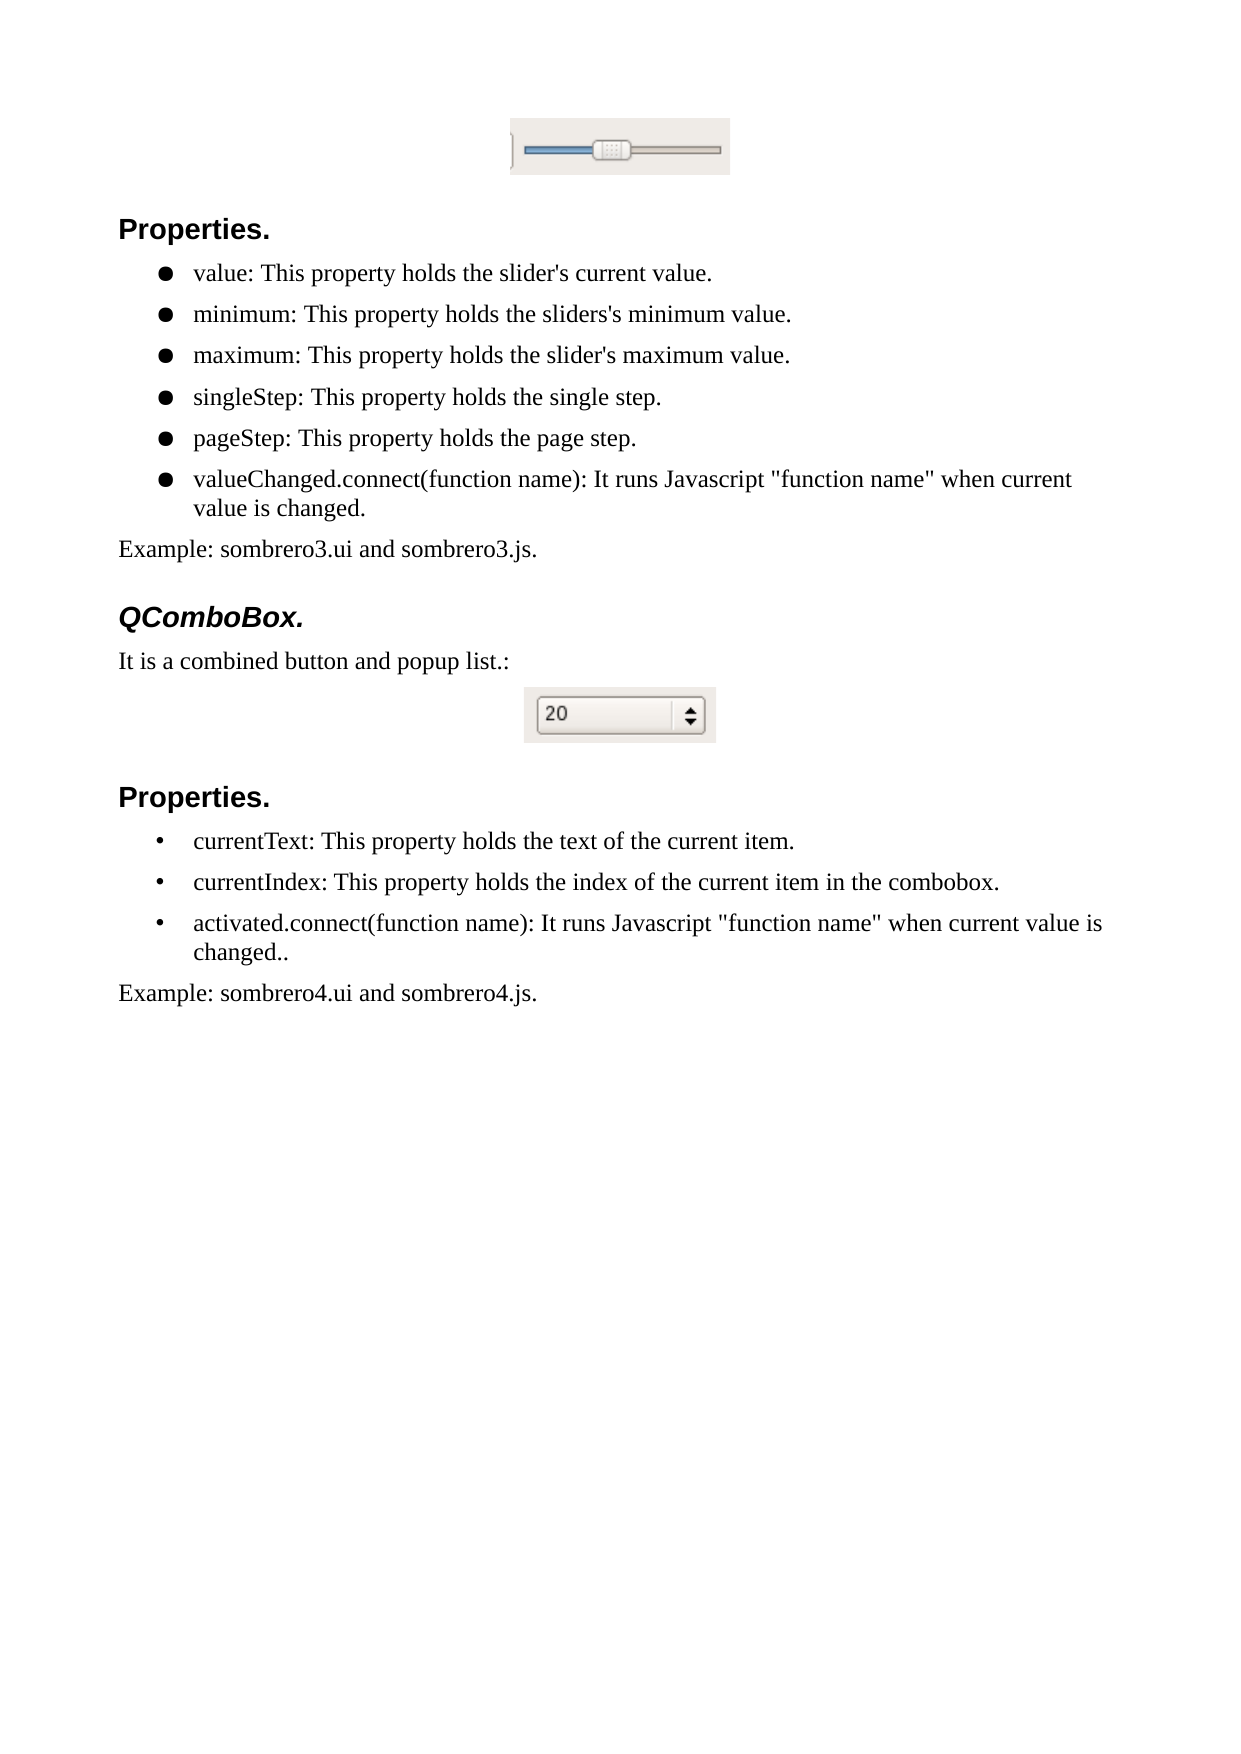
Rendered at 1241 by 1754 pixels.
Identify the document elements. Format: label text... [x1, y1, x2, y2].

subtitle QComboBox. [118, 600, 1122, 634]
list currentIndex: This property holds the index of the current item in the combobox. [156, 867, 1122, 896]
list minimum: This property holds the sliders's minimum value. [156, 299, 1122, 328]
list currentText: This property holds the text of the current item. [156, 826, 1122, 855]
list singleStep: This property holds the single step. [156, 382, 1122, 410]
text Example: sombrero4.ui and sombrero4.js. [118, 978, 1122, 1007]
text It is a combined button and popup list.: [118, 646, 1122, 675]
list maximum: This property holds the slider's maximum value. [156, 340, 1122, 369]
picture [510, 118, 731, 175]
list value: This property holds the slider's current value. [156, 258, 1122, 287]
text Example: sombrero3.ui and sombrero3.js. [118, 534, 1122, 563]
picture [523, 687, 717, 743]
list pageStep: This property holds the page step. [156, 423, 1122, 452]
subtitle Properties. [118, 212, 1122, 245]
list activated.connect(function name): It runs Javascript "function name" when current value is changed.. [156, 908, 1122, 966]
subtitle Properties. [118, 780, 1122, 813]
list valueChanged.connect(function name): It runs Javascript "function name" when current value is changed. [156, 464, 1122, 522]
